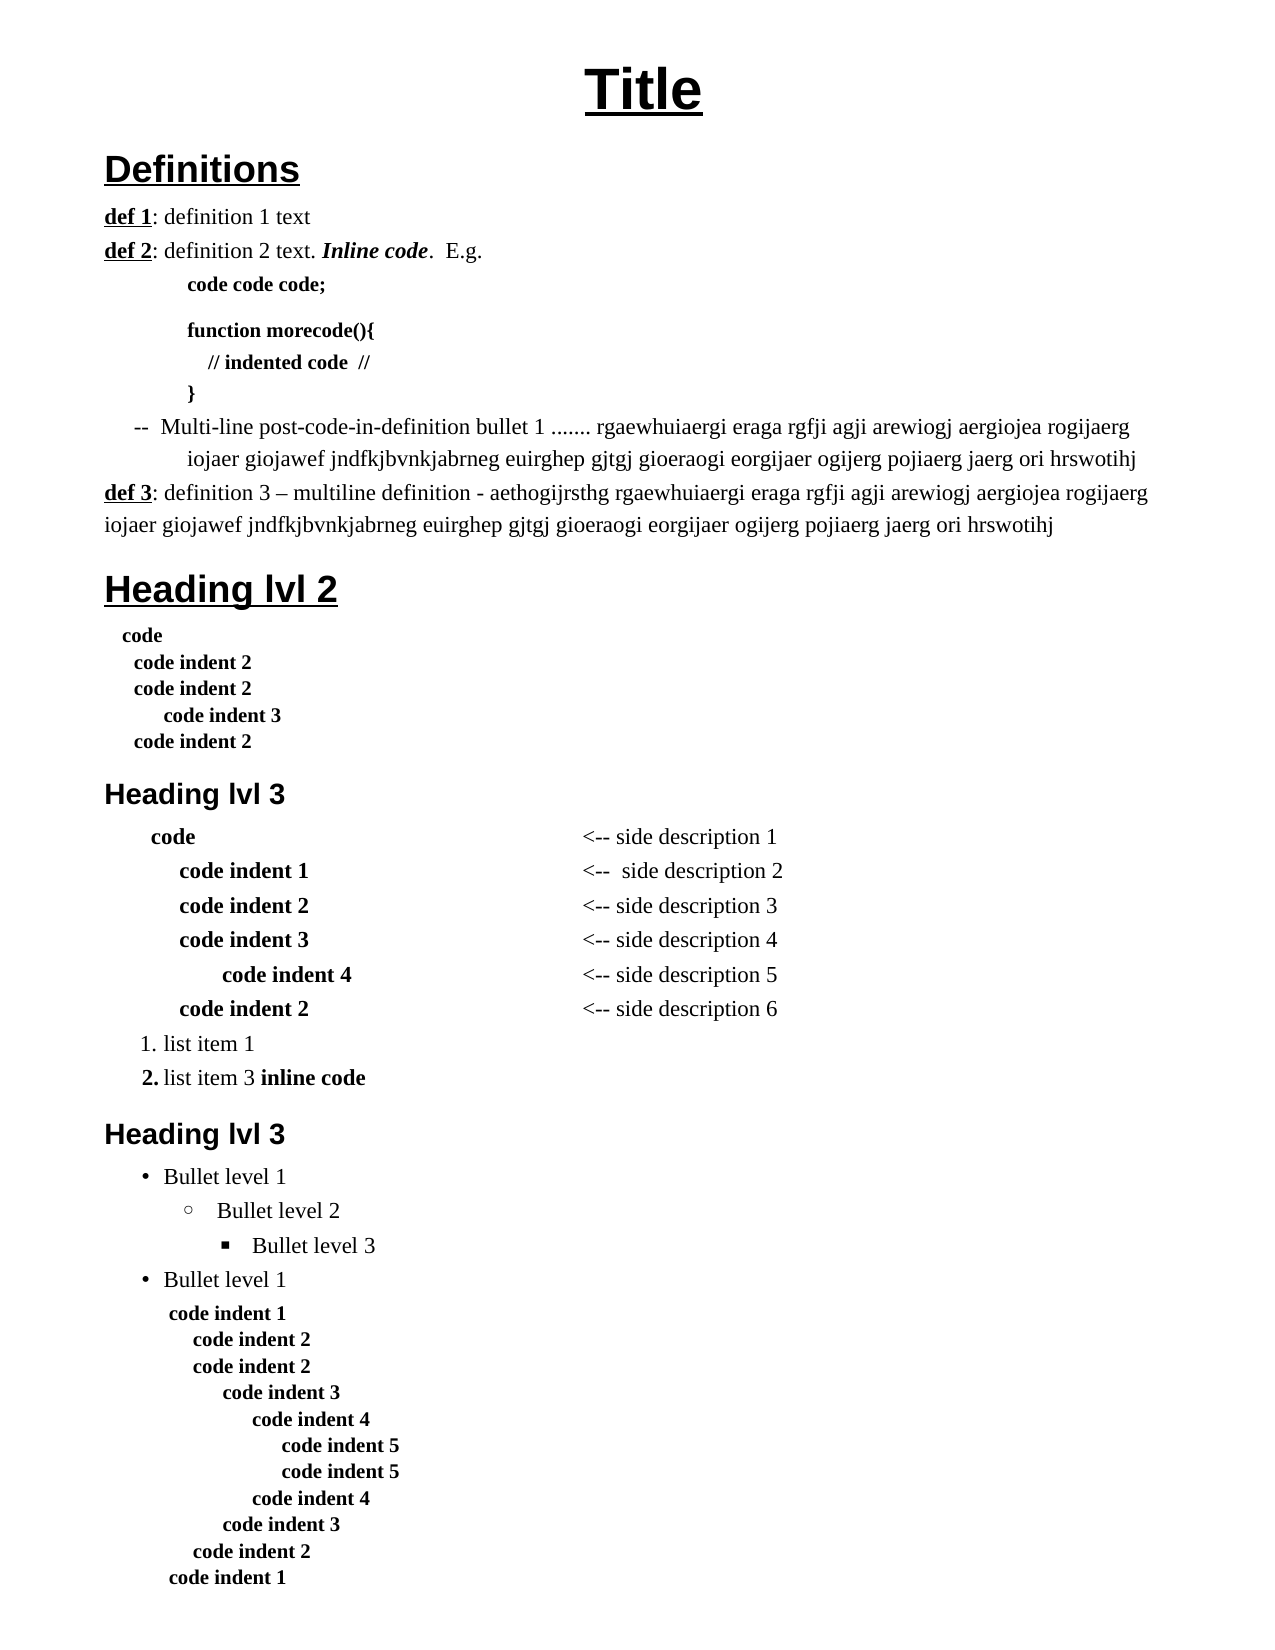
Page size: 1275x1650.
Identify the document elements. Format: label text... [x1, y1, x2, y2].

list code indent 2 <-- side description 3 [142, 892, 1183, 918]
text def 2: definition 2 text. Inline code. E.g. [104, 237, 1183, 263]
text code indent 2 [122, 729, 1183, 753]
list code indent 1 <-- side description 2 [142, 857, 1183, 884]
text code indent 1 [104, 1301, 1183, 1325]
text code indent 2 [122, 650, 1183, 674]
list list item 3 inline code [142, 1064, 1183, 1091]
text -- Multi-line post-code-in-definition bullet 1 ....... rgaewhuiaergi eraga rgfji agji arewiogj aergiojea rogijaerg iojaer giojawef jndfkjbvnkjabrneg euirghep gjtgj gioeraogi eorgijaer ogijerg pojiaerg jaerg ori hrswotihj [134, 413, 1183, 471]
text } [166, 381, 1183, 405]
text def 3: definition 3 – multiline definition - aethogijrsthg rgaewhuiaergi eraga rgfji agji arewiogj aergiojea rogijaerg iojaer giojawef jndfkjbvnkjabrneg euirghep gjtgj gioeraogi eorgijaer ogijerg pojiaerg jaerg ori hrswotihj [104, 479, 1183, 537]
list code indent 2 <-- side description 6 [142, 995, 1183, 1022]
list Bullet level 2 [179, 1197, 1183, 1224]
list code indent 4 <-- side description 5 [175, 961, 1183, 987]
text code indent 3 [122, 703, 1183, 727]
list code indent 3 <-- side description 4 [142, 926, 1183, 953]
text code indent 2 [104, 1539, 1183, 1563]
text code indent 5 [104, 1459, 1183, 1483]
list Bullet level 1 [142, 1163, 1183, 1189]
subtitle Definitions [104, 147, 1183, 190]
text code indent 2 [104, 1354, 1183, 1378]
text def 1: definition 1 text [104, 203, 1183, 229]
text code code code; [166, 272, 1183, 296]
text code indent 3 [104, 1512, 1183, 1536]
text code [122, 623, 1183, 647]
text // indented code // [166, 349, 1183, 374]
list code <-- side description 1 [128, 823, 1183, 849]
text function morecode(){ [166, 318, 1183, 342]
title Title [104, 54, 1183, 122]
subtitle Heading lvl 3 [104, 1117, 1183, 1150]
text code indent 4 [104, 1407, 1183, 1431]
text code indent 2 [104, 1327, 1183, 1351]
text code indent 2 [122, 676, 1183, 700]
list list item 1 [139, 1030, 1183, 1056]
text code indent 5 [104, 1433, 1183, 1457]
list Bullet level 1 [142, 1266, 1183, 1293]
text code indent 1 [104, 1565, 1183, 1589]
subtitle Heading lvl 2 [104, 567, 1183, 611]
text code indent 3 [104, 1380, 1183, 1404]
text code indent 4 [104, 1486, 1183, 1510]
subtitle Heading lvl 3 [104, 777, 1183, 810]
list Bullet level 3 [217, 1232, 1183, 1258]
